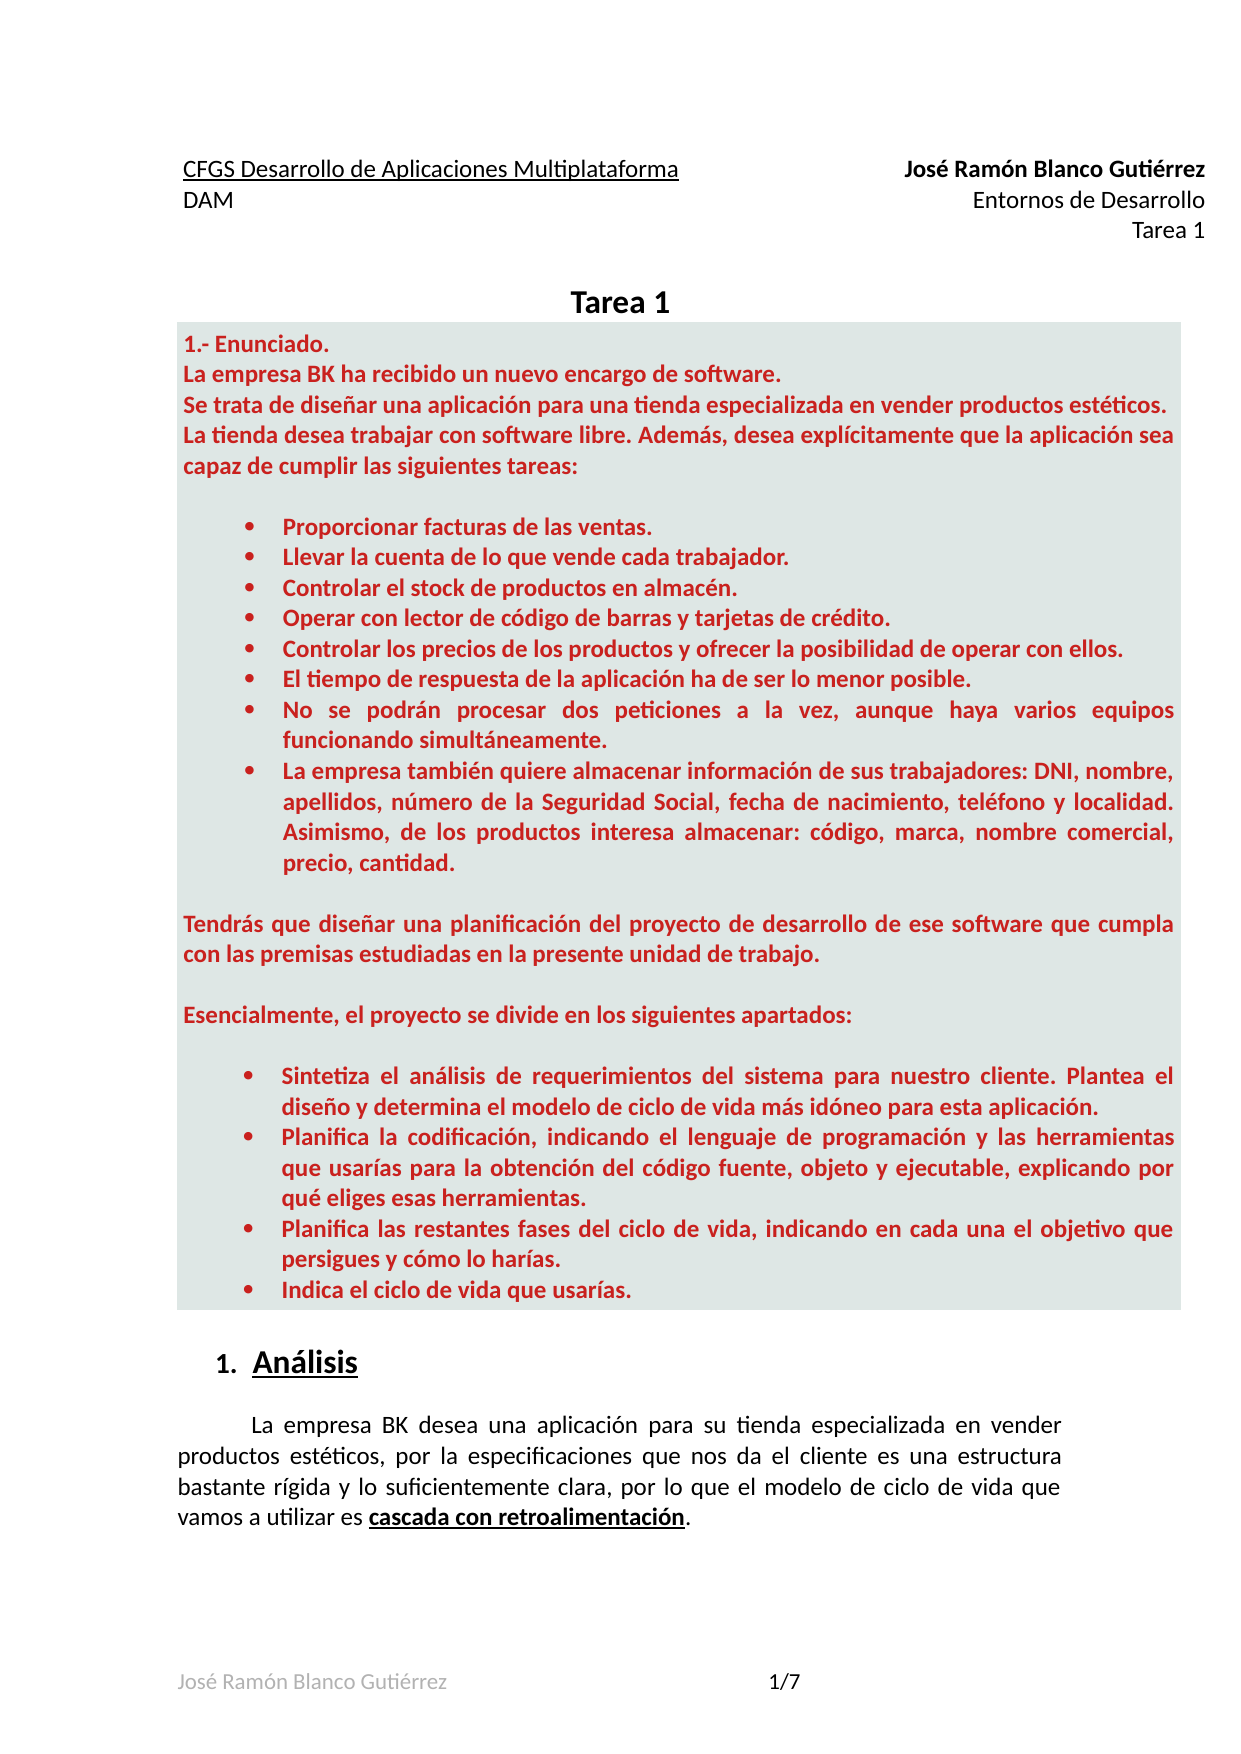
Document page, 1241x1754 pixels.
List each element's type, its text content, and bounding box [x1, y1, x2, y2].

text La empresa BK desea una aplicación para su tienda especializada en vender productos estéticos, por la especificaciones que nos da el cliente es una estructura bastante rígida y lo suficientemente clara, por lo que el modelo de ciclo de vida que vamos a utilizar es cascada con retroalimentación. [177, 1410, 1063, 1532]
text Tarea 1 [177, 281, 1063, 322]
table_header CFGS Desarrollo de Aplicaciones Multiplataforma DAM [177, 148, 738, 251]
list Análisis [215, 1341, 1063, 1382]
table_header José Ramón Blanco Gutiérrez Entornos de Desarrollo Tarea 1 [738, 148, 1211, 251]
table_header 1.- Enunciado. La empresa BK ha recibido un nuevo encargo de software. Se trata de diseñar una aplicación para una tienda especializada en vender productos estéticos. La tienda desea trabajar con software libre. Además, desea explícitamente que la aplicación sea capaz de cumplir las siguientes tareas: Proporcionar facturas de las ventas. Llevar la cuenta de lo que vende cada trabajador. Controlar el stock de productos en almacén. Operar con lector de código de barras y tarjetas de crédito. Controlar los precios de los productos y ofrecer la posibilidad de operar con ellos. El tiempo de respuesta de la aplicación ha de ser lo menor posible. No se podrán procesar dos peticiones a la vez, aunque haya varios equipos funcionando simultáneamente. La empresa también quiere almacenar información de sus trabajadores: DNI, nombre, apellidos, número de la Seguridad Social, fecha de nacimiento, teléfono y localidad. Asimismo, de los productos interesa almacenar: código, marca, nombre comercial, precio, cantidad. Tendrás que diseñar una planificación del proyecto de desarrollo de ese software que cumpla con las premisas estudiadas en la presente unidad de trabajo. Esencialmente, el proyecto se divide en los siguientes apartados: Sintetiza el análisis de requerimientos del sistema para nuestro cliente. Plantea el diseño y determina el modelo de ciclo de vida más idóneo para esta aplicación. Planifica la codificación, indicando el lenguaje de programación y las herramientas que usarías para la obtención del código fuente, objeto y ejecutable, explicando por qué eliges esas herramientas. Planifica las restantes fases del ciclo de vida, indicando en cada una el objetivo que persigues y cómo lo harías. Indica el ciclo de vida que usarías. [177, 322, 1181, 1310]
